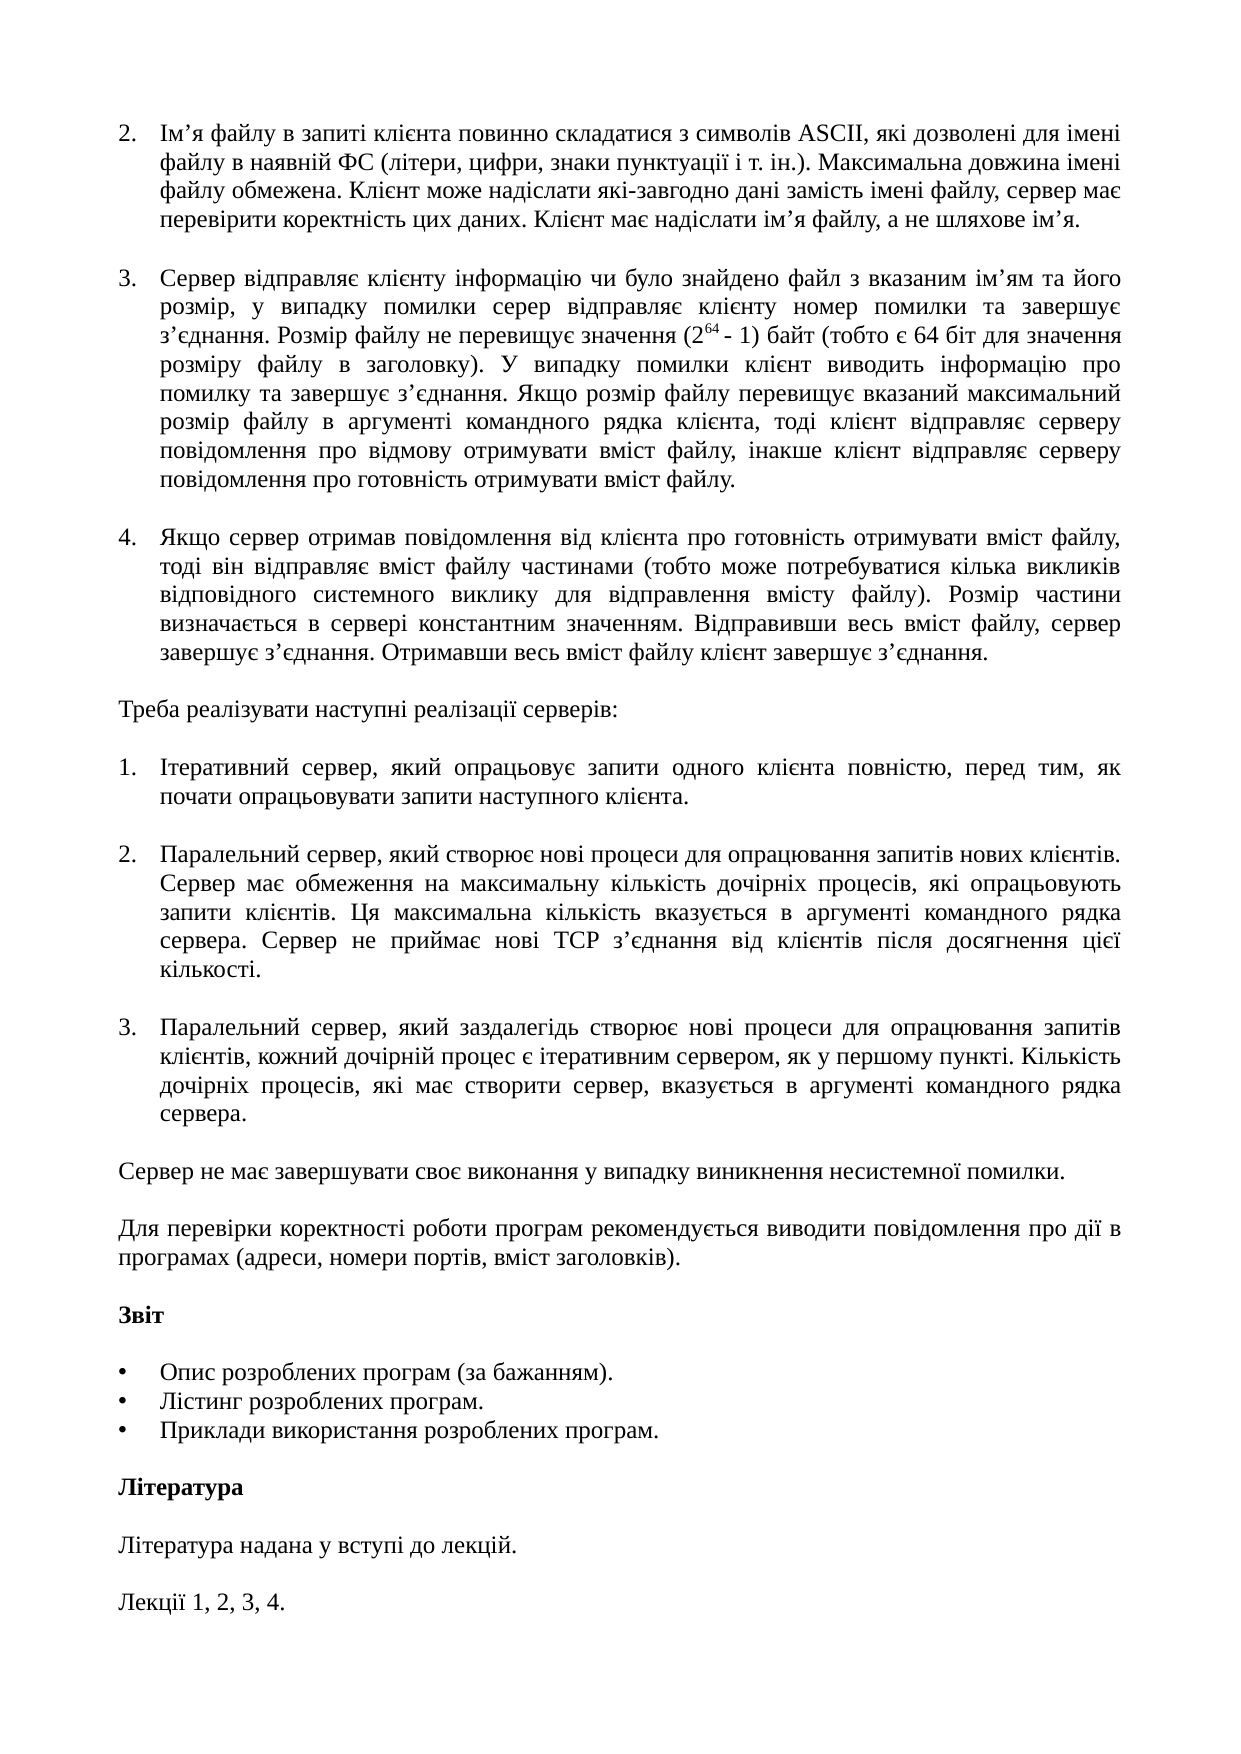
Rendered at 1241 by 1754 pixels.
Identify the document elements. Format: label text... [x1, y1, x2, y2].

list Паралельний сервер, який створює нові процеси для опрацювання запитів нових клієнтів. Сервер має обмеження на максимальну кількість дочірніх процесів, які опрацьовують запити клієнтів. Ця максимальна кількість вказується в аргументі командного рядка сервера. Сервер не приймає нові TCP з’єднання від клієнтів після досягнення цієї кількості. [118, 839, 1122, 983]
text Література надана у вступі до лекцій. [118, 1530, 1122, 1558]
text Треба реалізувати наступні реалізації серверів: [118, 694, 1122, 723]
list Приклади використання розроблених програм. [118, 1415, 1122, 1443]
list Паралельний сервер, який заздалегідь створює нові процеси для опрацювання запитів клієнтів, кожний дочірній процес є ітеративним сервером, як у першому пункті. Кількість дочірніх процесів, які має створити сервер, вказується в аргументі командного рядка сервера. [118, 1012, 1122, 1127]
list Ітеративний сервер, який опрацьовує запити одного клієнта повністю, перед тим, як почати опрацьовувати запити наступного клієнта. [118, 752, 1122, 809]
text Звіт [118, 1300, 1122, 1328]
list Сервер відправляє клієнту інформацію чи було знайдено файл з вказаним ім’ям та його розмір, у випадку помилки серер відправляє клієнту номер помилки та завершує з’єднання. Розмір файлу не перевищує значення (264 - 1) байт (тобто є 64 біт для значення розміру файлу в заголовку). У випадку помилки клієнт виводить інформацію про помилку та завершує з’єднання. Якщо розмір файлу перевищує вказаний максимальний розмір файлу в аргументі командного рядка клієнта, тоді клієнт відправляє серверу повідомлення про відмову отримувати вміст файлу, інакше клієнт відправляє серверу повідомлення про готовність отримувати вміст файлу. [118, 263, 1122, 493]
list Якщо сервер отримав повідомлення від клієнта про готовність отримувати вміст файлу, тоді він відправляє вміст файлу частинами (тобто може потребуватися кілька викликів відповідного системного виклику для відправлення вмісту файлу). Розмір частини визначається в сервері константним значенням. Відправивши весь вміст файлу, сервер завершує з’єднання. Отримавши весь вміст файлу клієнт завершує з’єднання. [118, 522, 1122, 666]
text Лекції 1, 2, 3, 4. [118, 1587, 1122, 1616]
list Ім’я файлу в запиті клієнта повинно складатися з символів ASCII, які дозволені для імені файлу в наявній ФС (літери, цифри, знаки пунктуації і т. ін.). Максимальна довжина імені файлу обмежена. Клієнт може надіслати які-завгодно дані замість імені файлу, сервер має перевірити коректність цих даних. Клієнт має надіслати ім’я файлу, а не шляхове ім’я. [118, 118, 1122, 233]
list Опис розроблених програм (за бажанням). [118, 1357, 1122, 1386]
text Сервер не має завершувати своє виконання у випадку виникнення несистемної помилки. [118, 1156, 1122, 1185]
text Література [118, 1472, 1122, 1501]
list Лістинг розроблених програм. [118, 1386, 1122, 1415]
text Для перевірки коректності роботи програм рекомендується виводити повідомлення про дії в програмах (адреси, номери портів, вміст заголовків). [118, 1213, 1122, 1271]
